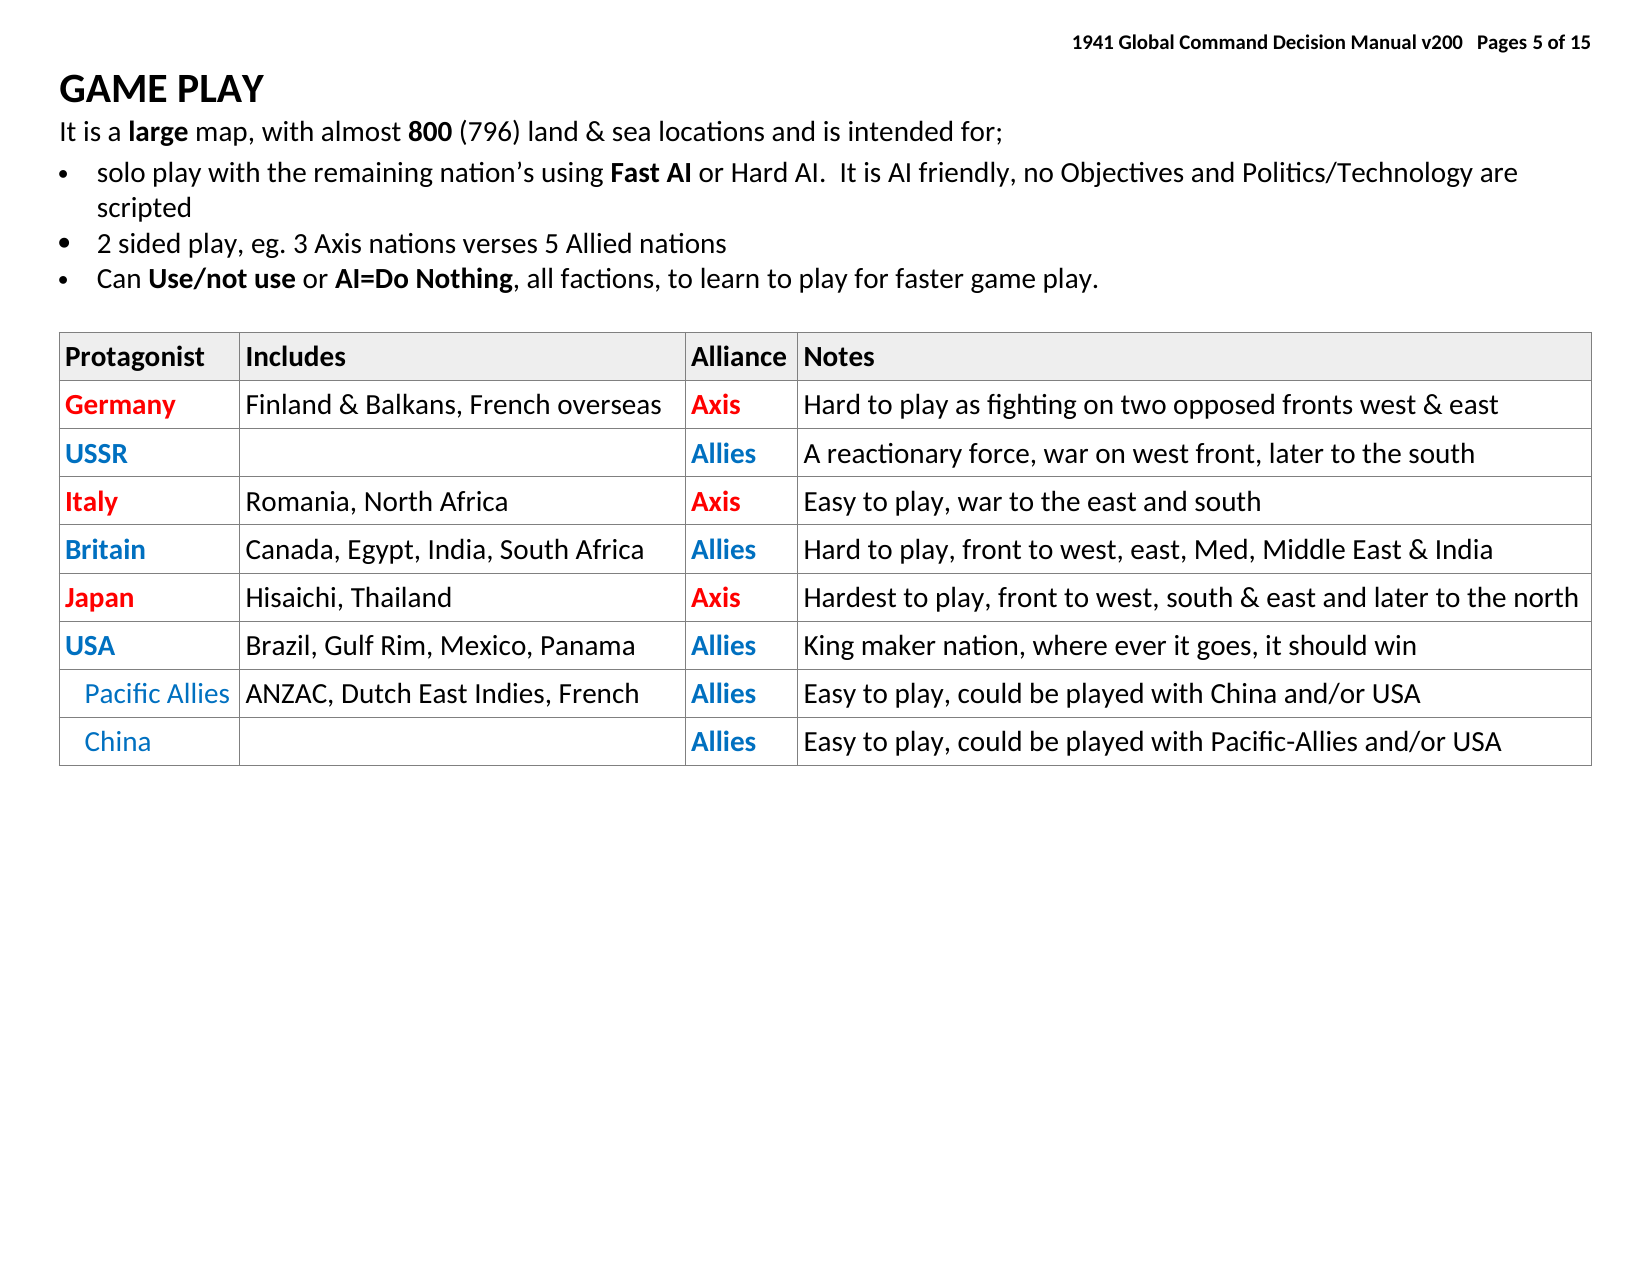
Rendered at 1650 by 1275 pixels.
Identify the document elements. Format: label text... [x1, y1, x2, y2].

text It is a large map, with almost 800 (796) land & sea locations and is intended for; [59, 113, 1591, 148]
table_cell ANZAC, Dutch East Indies, French [240, 670, 685, 717]
table_header Includes [240, 333, 685, 380]
table_cell USA [60, 622, 239, 669]
table_cell Brazil, Gulf Rim, Mexico, Panama [240, 622, 685, 669]
table_header Notes [798, 333, 1591, 380]
table_cell Hard to play, front to west, east, Med, Middle East & India [798, 525, 1591, 572]
table_cell Pacific Allies [60, 670, 239, 717]
table_cell Easy to play, could be played with China and/or USA [798, 670, 1591, 717]
table_cell Hardest to play, front to west, south & east and later to the north [798, 574, 1591, 621]
list 2 sided play, eg. 3 Axis nations verses 5 Allied nations [59, 225, 1591, 261]
table_cell China [60, 718, 239, 765]
table_cell Axis [686, 381, 797, 428]
table_cell Axis [686, 477, 797, 524]
table_cell Japan [60, 574, 239, 621]
table_cell Axis [686, 574, 797, 621]
table_cell King maker nation, where ever it goes, it should win [798, 622, 1591, 669]
table_cell A reactionary force, war on west front, later to the south [798, 429, 1591, 476]
table_cell [240, 429, 685, 476]
table_cell [240, 718, 685, 765]
table_cell USSR [60, 429, 239, 476]
table_header Alliance [686, 333, 797, 380]
table_cell Easy to play, war to the east and south [798, 477, 1591, 524]
table_cell Germany [60, 381, 239, 428]
table_cell Allies [686, 622, 797, 669]
table_cell Allies [686, 718, 797, 765]
table_cell Hard to play as fighting on two opposed fronts west & east [798, 381, 1591, 428]
table_cell Hisaichi, Thailand [240, 574, 685, 621]
table_cell Allies [686, 525, 797, 572]
list solo play with the remaining nation’s using Fast AI or Hard AI. It is AI friendly, no Objectives and Politics/Technology are scripted [59, 154, 1591, 225]
table_cell Canada, Egypt, India, South Africa [240, 525, 685, 572]
table_cell Allies [686, 670, 797, 717]
table_cell Britain [60, 525, 239, 572]
table_cell Finland & Balkans, French overseas [240, 381, 685, 428]
table_cell Allies [686, 429, 797, 476]
list Can Use/not use or AI=Do Nothing, all factions, to learn to play for faster game play. [59, 261, 1591, 296]
table_cell Romania, North Africa [240, 477, 685, 524]
table_cell Easy to play, could be played with Pacific-Allies and/or USA [798, 718, 1591, 765]
table_header Protagonist [60, 333, 239, 380]
table_cell Italy [60, 477, 239, 524]
text GAME PLAY [59, 62, 1591, 113]
